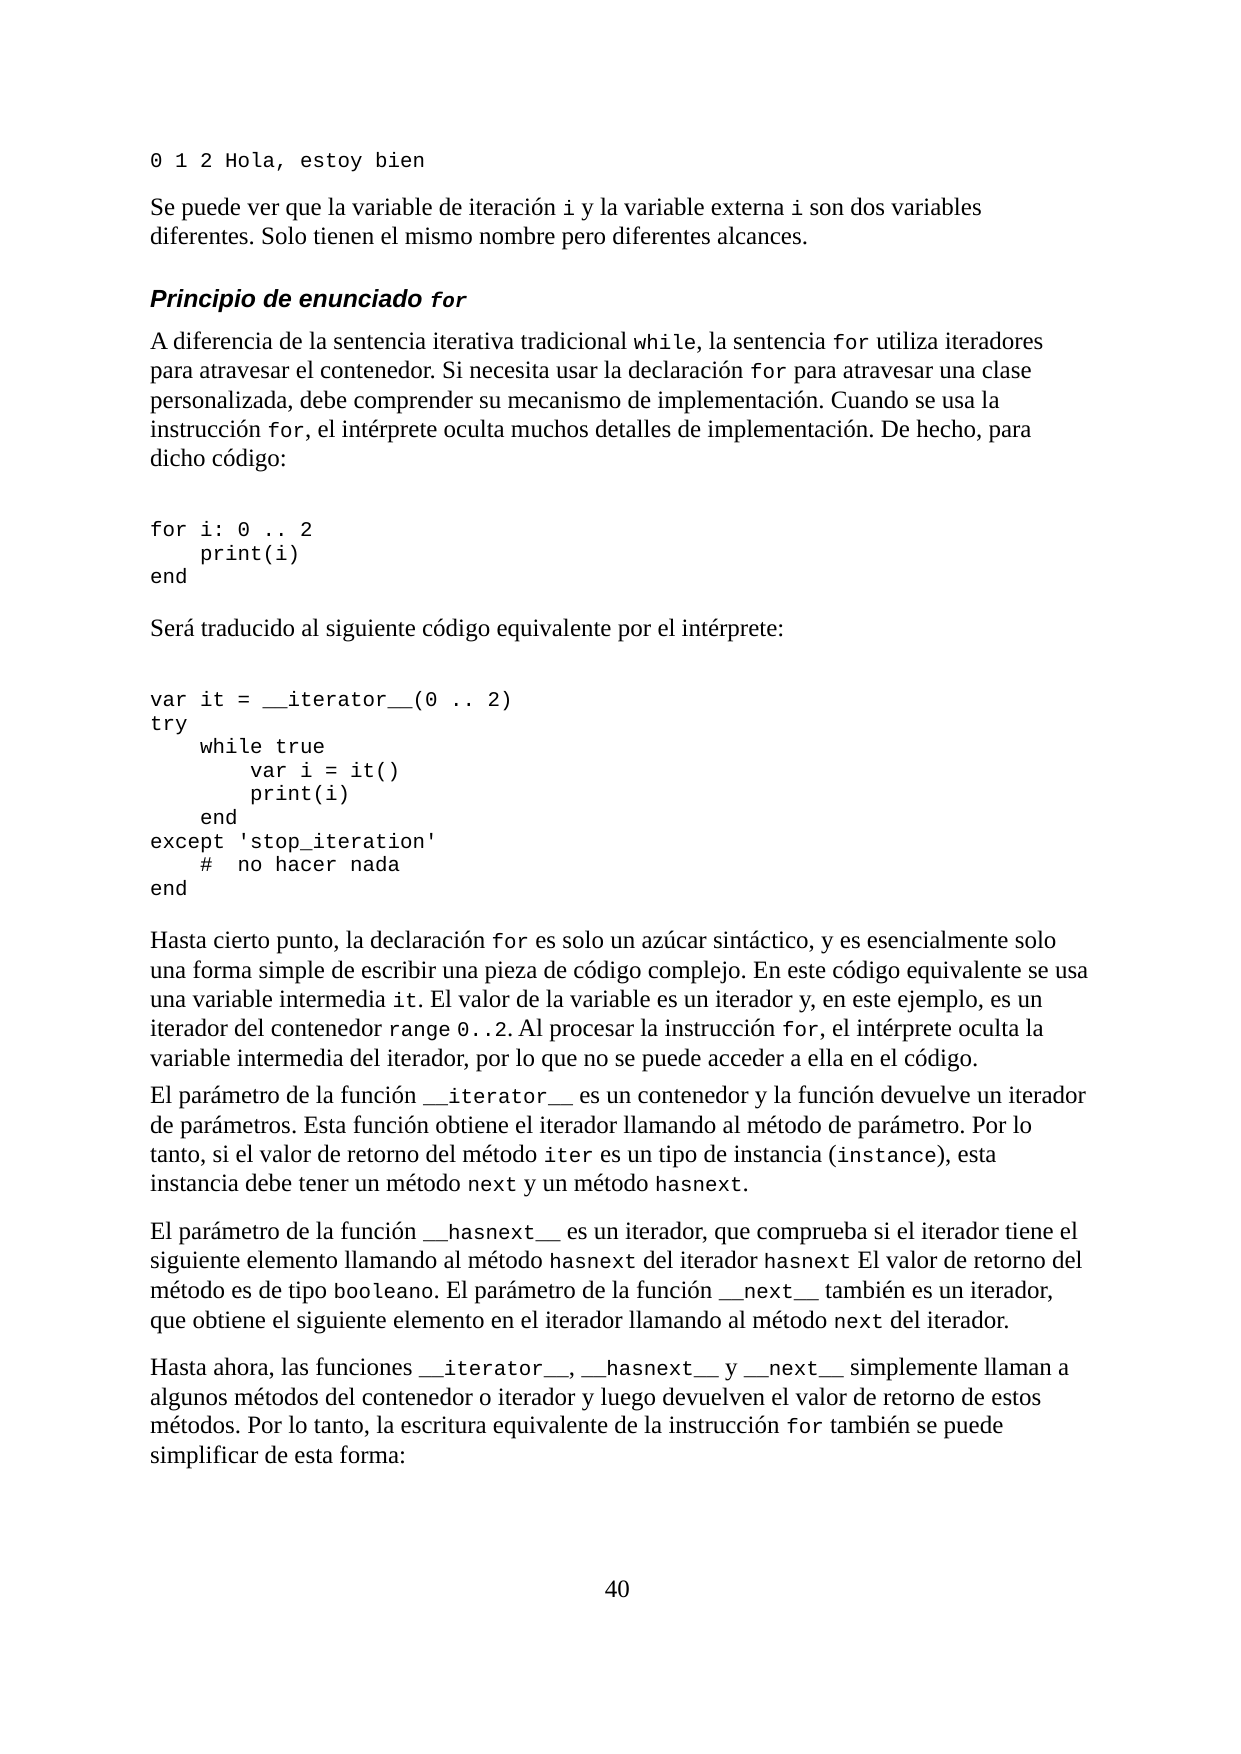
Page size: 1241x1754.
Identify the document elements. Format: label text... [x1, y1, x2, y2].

text Será traducido al siguiente código equivalente por el intérprete: [150, 613, 1090, 642]
text Hasta cierto punto, la declaración for es solo un azúcar sintáctico, y es esencialmente solo una forma simple de escribir una pieza de código complejo. En este código equivalente se usa una variable intermedia it. El valor de la variable es un iterador y, en este ejemplo, es un iterador del contenedor range 0..2. Al procesar la instrucción for, el intérprete oculta la variable intermedia del iterador, por lo que no se puede acceder a ella en el código. [150, 925, 1090, 1072]
text var it = __iterator__(0 .. 2) [150, 689, 1090, 712]
text end [150, 807, 1090, 831]
text El parámetro de la función __iterator__ es un contenedor y la función devuelve un iterador de parámetros. Esta función obtiene el iterador llamando al método de parámetro. Por lo tanto, si el valor de retorno del método iter es un tipo de instancia (instance), esta instancia debe tener un método next y un método hasnext. [150, 1081, 1090, 1198]
text try [150, 712, 1090, 736]
text print(i) [150, 783, 1090, 807]
text for i: 0 .. 2 [150, 519, 1090, 542]
text A diferencia de la sentencia iterativa tradicional while, la sentencia for utiliza iteradores para atravesar el contenedor. Si necesita usar la declaración for para atravesar una clase personalizada, debe comprender su mecanismo de implementación. Cuando se usa la instrucción for, el intérprete oculta muchos detalles de implementación. De hecho, para dicho código: [150, 326, 1090, 472]
text # no hacer nada [150, 854, 1090, 878]
text var i = it() [150, 760, 1090, 783]
text Se puede ver que la variable de iteración i y la variable externa i son dos variables diferentes. Solo tienen el mismo nombre pero diferentes alcances. [150, 192, 1090, 250]
text El parámetro de la función __hasnext__ es un iterador, que comprueba si el iterador tiene el siguiente elemento llamando al método hasnext del iterador hasnext El valor de retorno del método es de tipo booleano. El parámetro de la función __next__ también es un iterador, que obtiene el siguiente elemento en el iterador llamando al método next del iterador. [150, 1216, 1090, 1334]
text end [150, 878, 1090, 902]
text except 'stop_iteration' [150, 831, 1090, 854]
text while true [150, 736, 1090, 760]
text Hasta ahora, las funciones __iterator__, __hasnext__ y __next__ simplemente llaman a algunos métodos del contenedor o iterador y luego devuelven el valor de retorno de estos métodos. Por lo tanto, la escritura equivalente de la instrucción for también se puede simplificar de esta forma: [150, 1352, 1090, 1469]
text 0 1 2 Hola, estoy bien [150, 150, 1090, 174]
subtitle Principio de enunciado for [150, 284, 1090, 313]
text end [150, 566, 1090, 590]
text print(i) [150, 542, 1090, 566]
